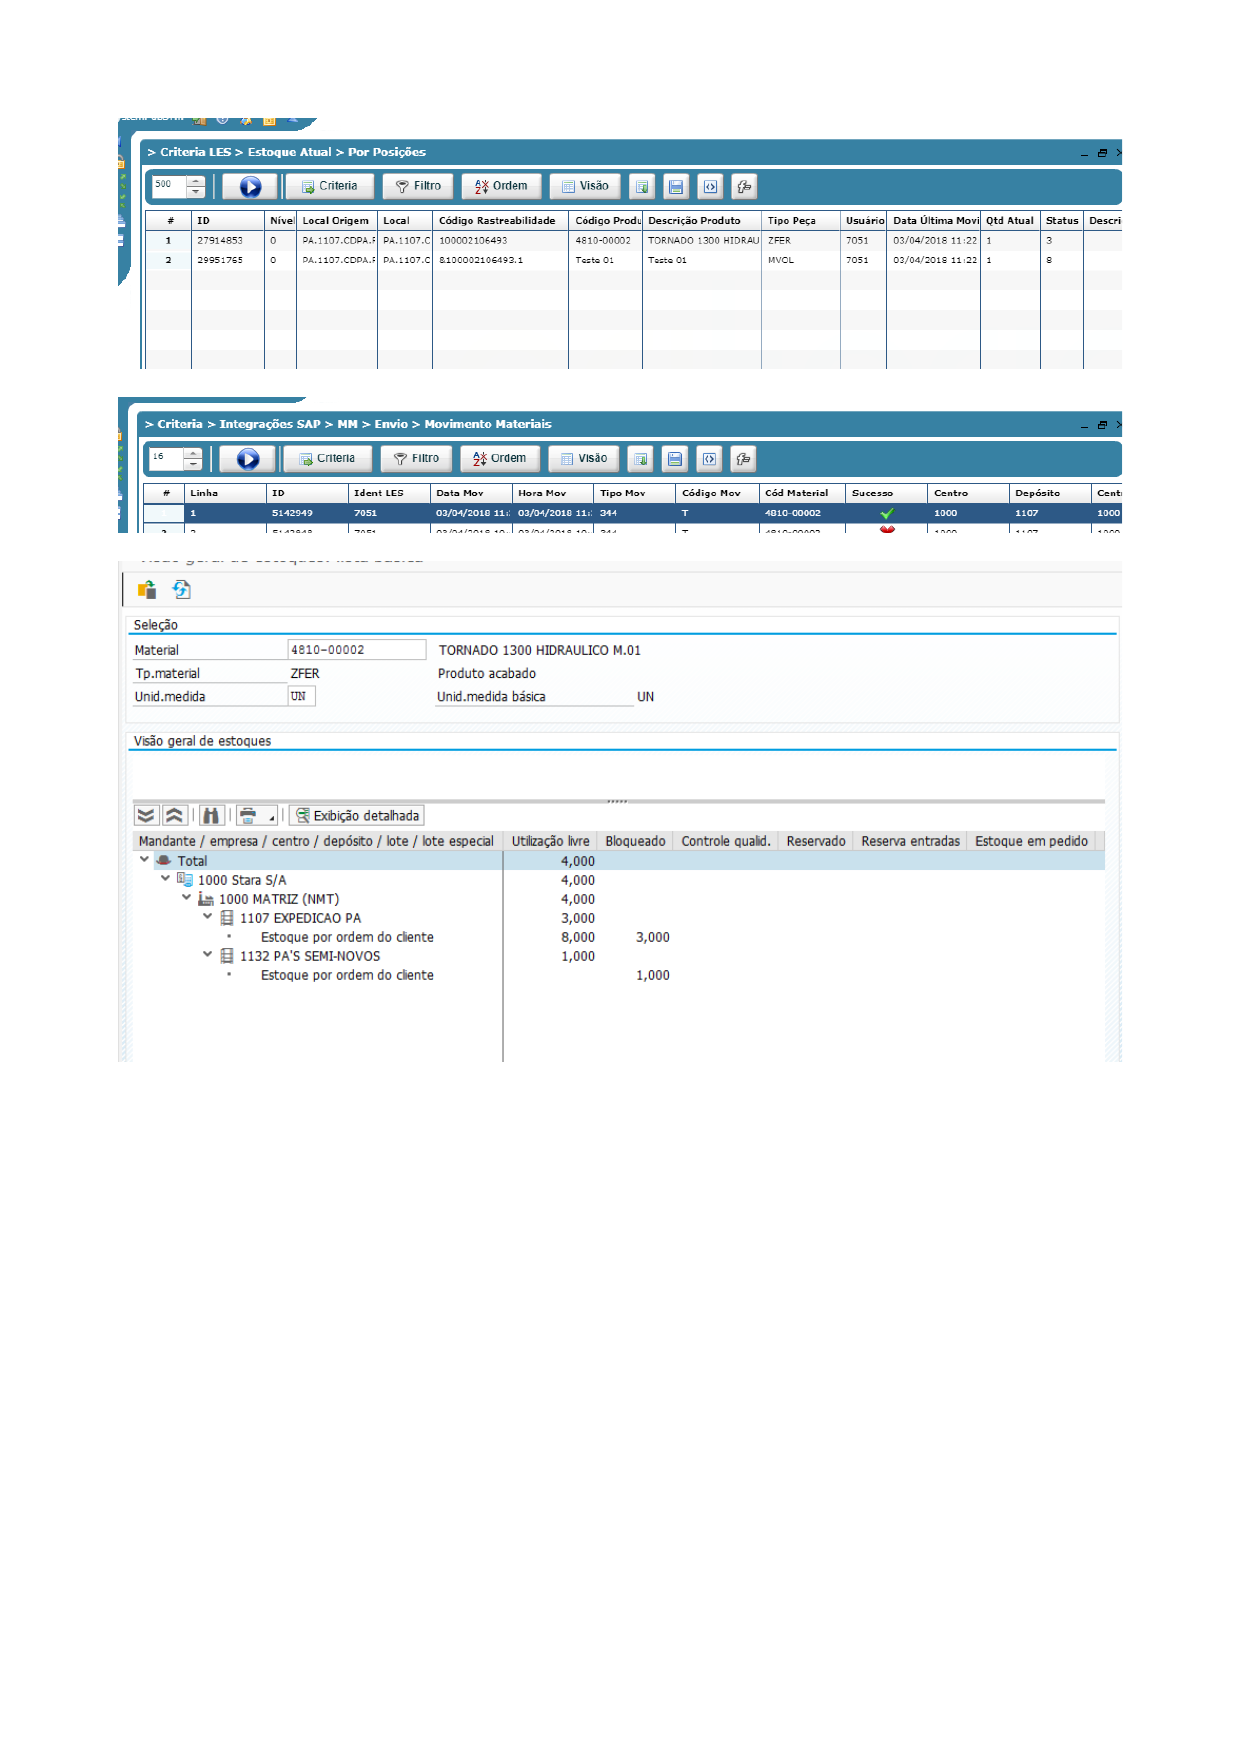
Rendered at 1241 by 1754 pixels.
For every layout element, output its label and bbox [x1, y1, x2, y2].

picture [118, 397, 1123, 533]
picture [118, 561, 1123, 1062]
picture [118, 118, 1123, 369]
